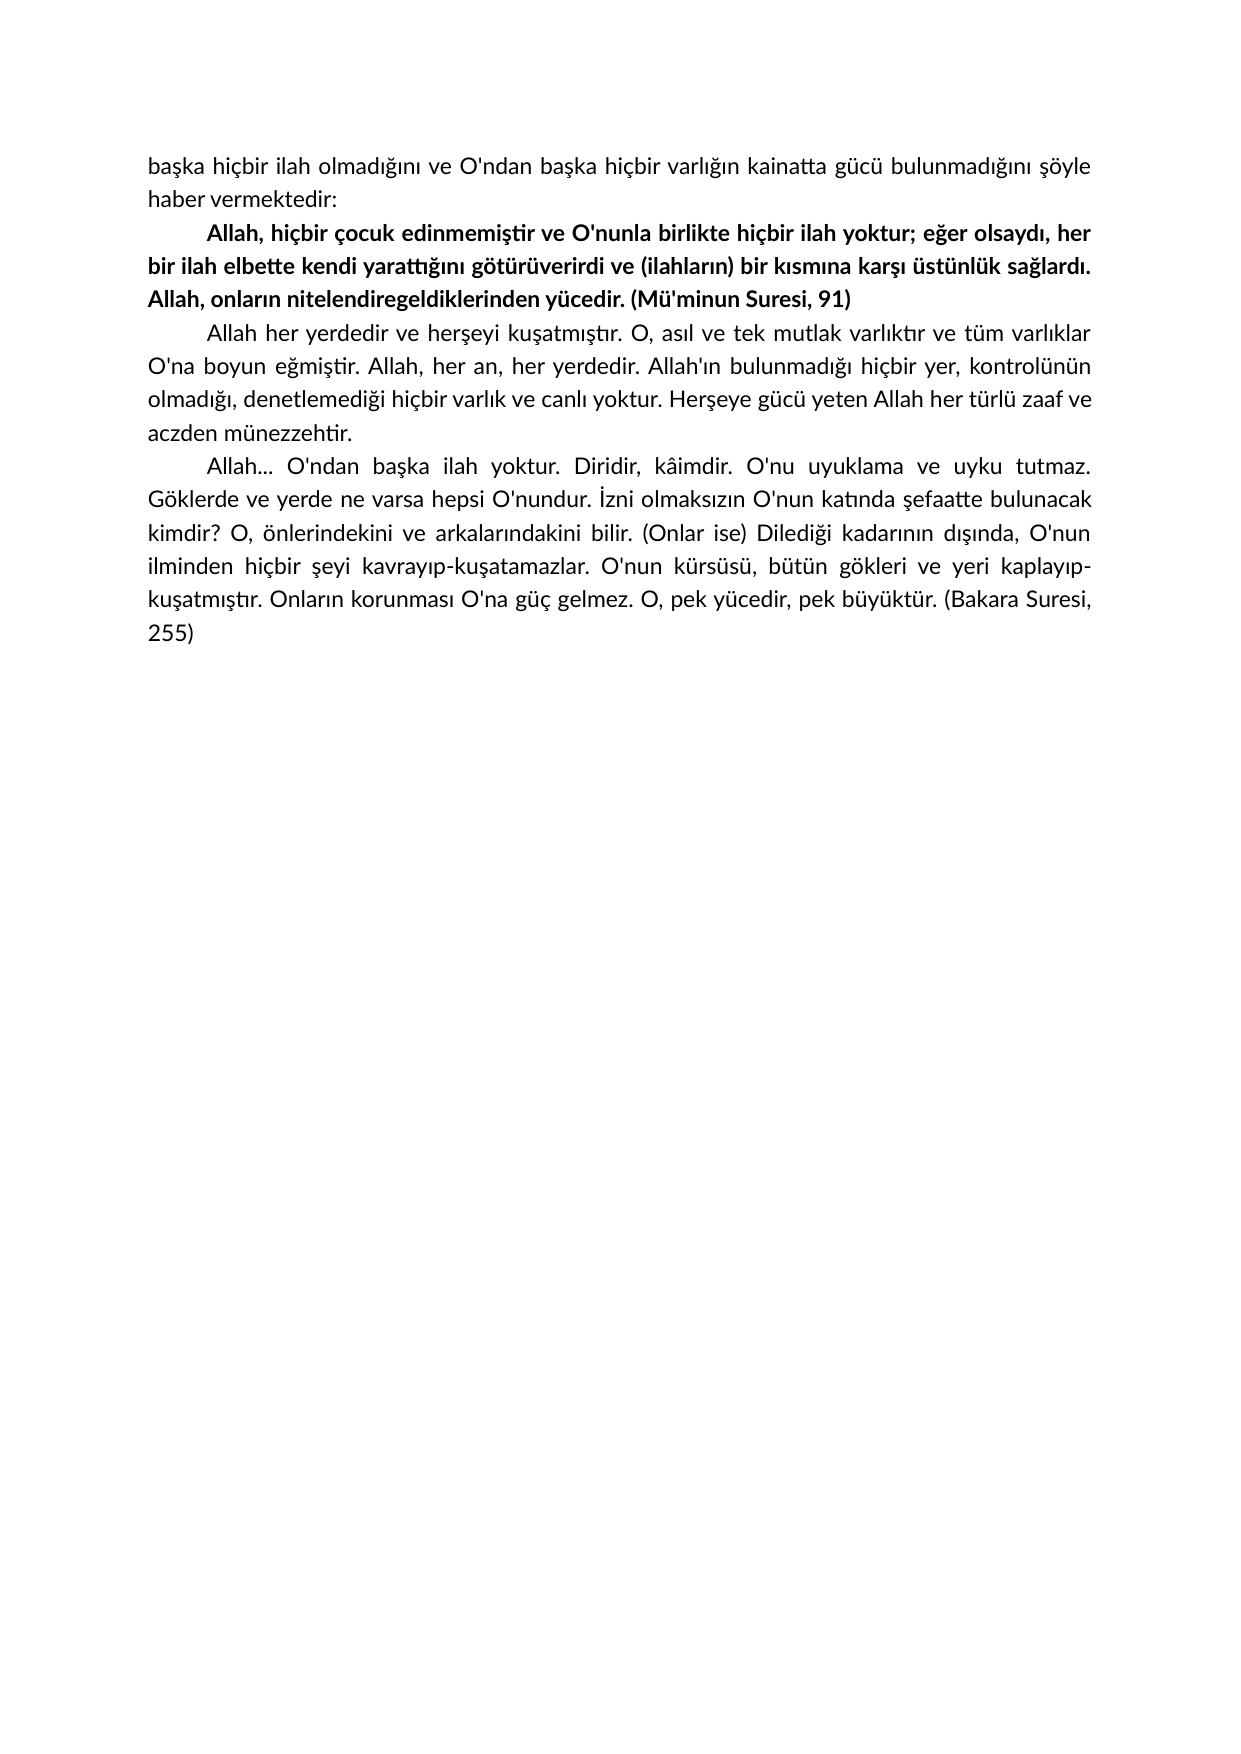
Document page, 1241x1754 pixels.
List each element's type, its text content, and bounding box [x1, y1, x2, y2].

text Allah... O'ndan başka ilah yoktur. Diridir, kâimdir. O'nu uyuklama ve uyku tutmaz. Göklerde ve yerde ne varsa hepsi O'nundur. İzni olmaksızın O'nun katında şefaatte bulunacak kimdir? O, önlerindekini ve arkalarındakini bilir. (Onlar ise) Dilediği kadarının dışında, O'nun ilminden hiçbir şeyi kavrayıp-kuşatamazlar. O'nun kürsüsü, bütün gökleri ve yeri kaplayıp-kuşatmıştır. Onların korunması O'na güç gelmez. O, pek yücedir, pek büyüktür. (Bakara Suresi, 255) [148, 448, 1093, 648]
text Allah, hiçbir çocuk edinmemiştir ve O'nunla birlikte hiçbir ilah yoktur; eğer olsaydı, her bir ilah elbette kendi yarattığını götürüverirdi ve (ilahların) bir kısmına karşı üstünlük sağlardı. Allah, onların nitelendiregeldiklerinden yücedir. (Mü'minun Suresi, 91) [148, 214, 1093, 314]
text başka hiçbir ilah olmadığını ve O'ndan başka hiçbir varlığın kainatta gücü bulunmadığını şöyle haber vermektedir: [148, 148, 1093, 214]
text Allah her yerdedir ve herşeyi kuşatmıştır. O, asıl ve tek mutlak varlıktır ve tüm varlıklar O'na boyun eğmiştir. Allah, her an, her yerdedir. Allah'ın bulunmadığı hiçbir yer, kontrolünün olmadığı, denetlemediği hiçbir varlık ve canlı yoktur. Herşeye gücü yeten Allah her türlü zaaf ve aczden münezzehtir. [148, 314, 1093, 448]
